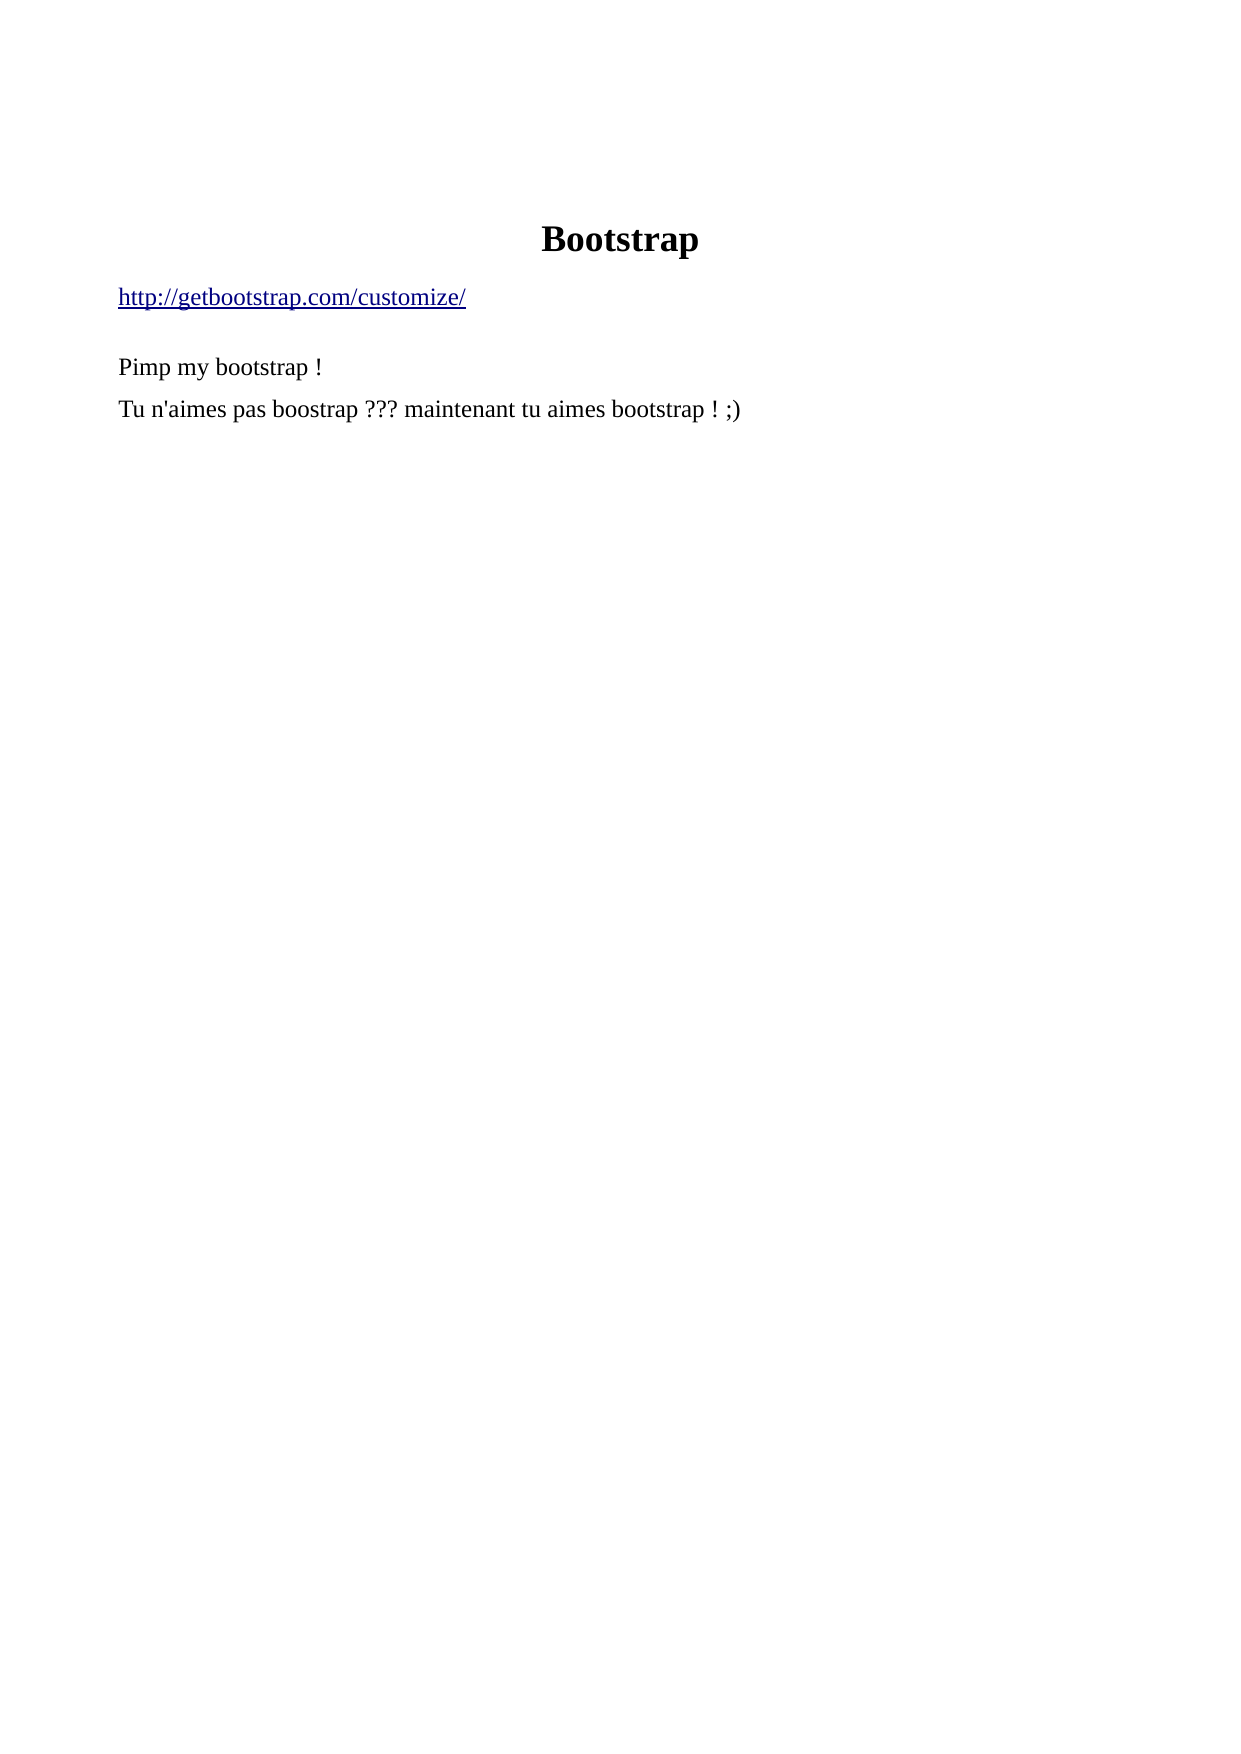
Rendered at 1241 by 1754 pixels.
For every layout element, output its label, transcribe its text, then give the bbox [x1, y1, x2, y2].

text http://getbootstrap.com/customize/ [118, 282, 1122, 311]
text Bootstrap [118, 216, 1122, 259]
text Tu n'aimes pas boostrap ??? maintenant tu aimes bootstrap ! ;) [118, 394, 1122, 422]
subtitle Pimp my bootstrap ! [118, 352, 1122, 381]
